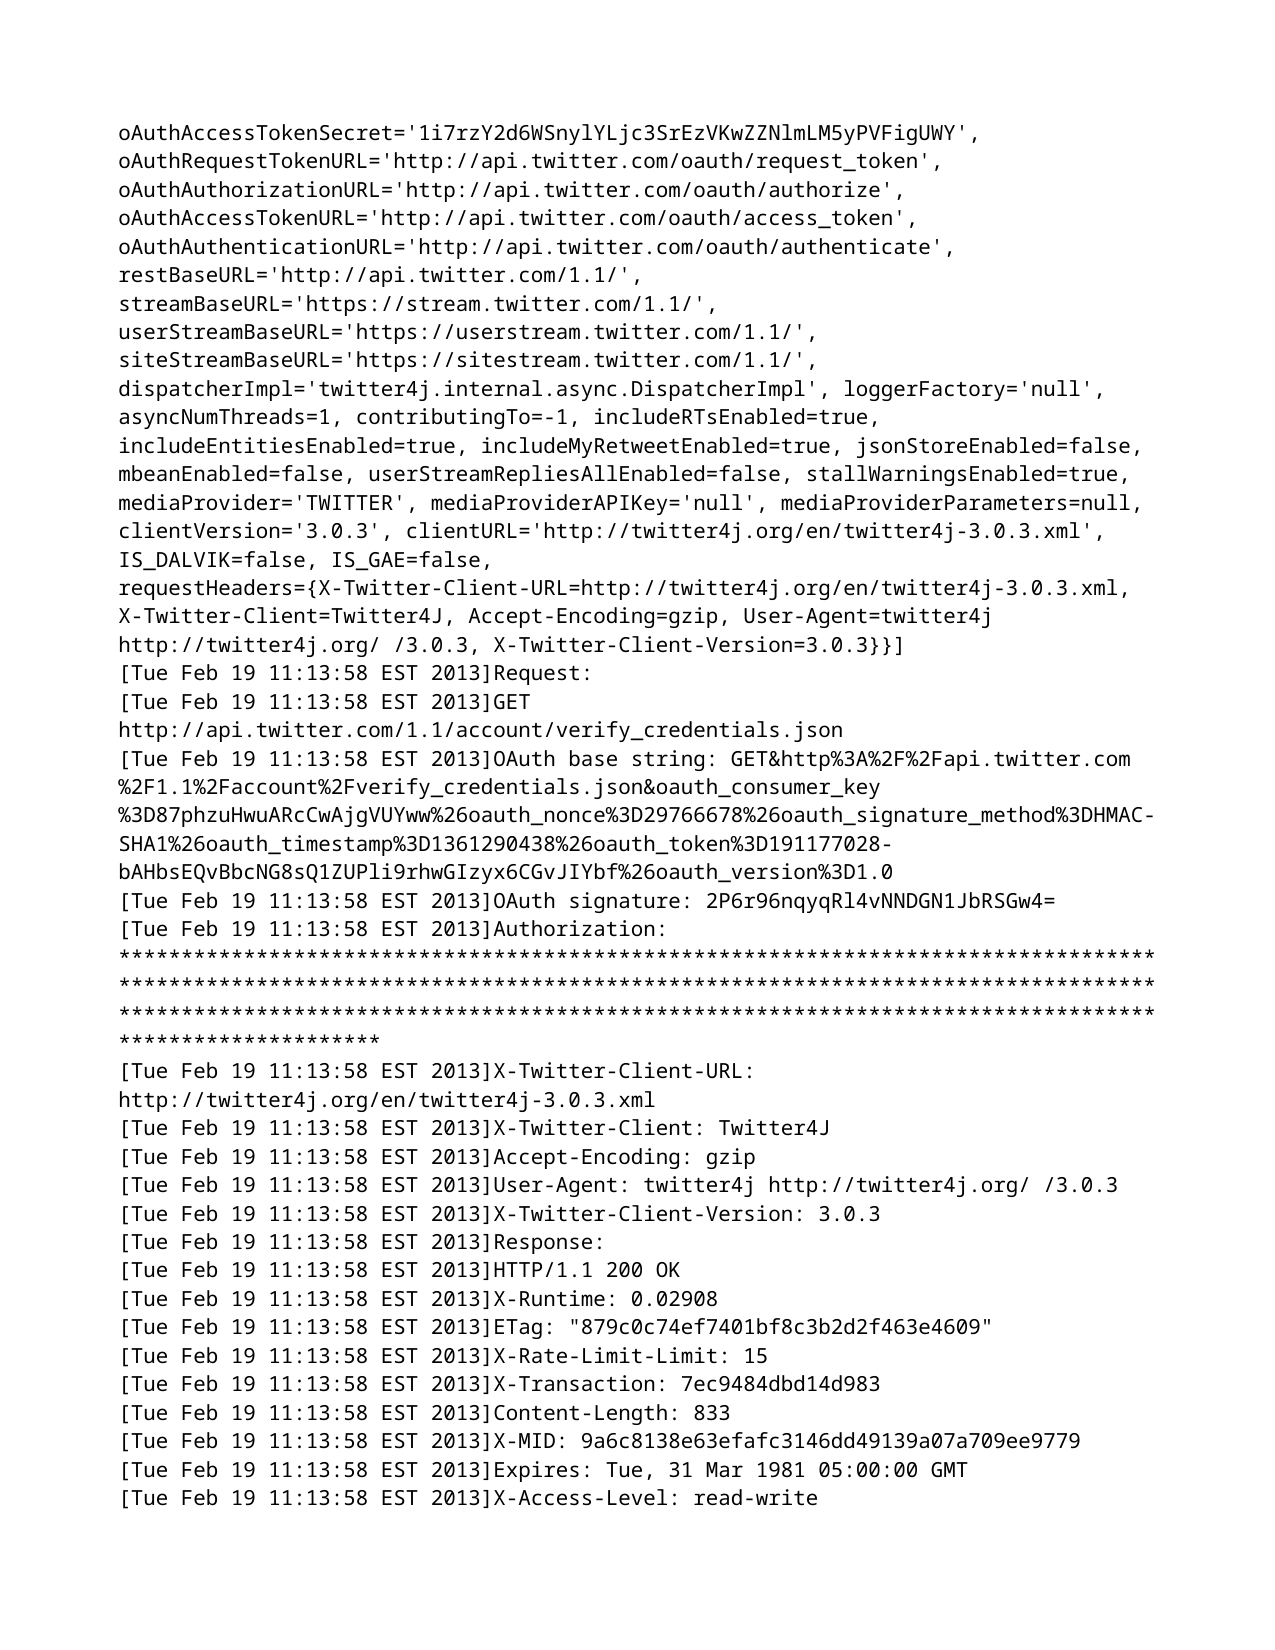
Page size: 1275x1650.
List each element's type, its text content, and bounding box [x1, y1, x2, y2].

text [Tue Feb 19 11:13:58 EST 2013]X-MID: 9a6c8138e63efafc3146dd49139a07a709ee9779 [118, 1426, 1157, 1455]
text [Tue Feb 19 11:13:58 EST 2013]X-Rate-Limit-Limit: 15 [118, 1341, 1157, 1369]
text [Tue Feb 19 11:13:58 EST 2013]X-Twitter-Client: Twitter4J [118, 1113, 1157, 1142]
text [Tue Feb 19 11:13:58 EST 2013]OAuth base string: GET&http%3A%2F%2Fapi.twitter.com%2F1.1%2Faccount%2Fverify_credentials.json&oauth_consumer_key%3D87phzuHwuARcCwAjgVUYww%26oauth_nonce%3D29766678%26oauth_signature_method%3DHMAC-SHA1%26oauth_timestamp%3D1361290438%26oauth_token%3D191177028-bAHbsEQvBbcNG8sQ1ZUPli9rhwGIzyx6CGvJIYbf%26oauth_version%3D1.0 [118, 744, 1157, 886]
text [Tue Feb 19 11:13:58 EST 2013]Authorization: ****************************************************************************************************************************************************************************************************************************************************************************** [118, 914, 1157, 1057]
text [Tue Feb 19 11:13:58 EST 2013]Content-Length: 833 [118, 1398, 1157, 1426]
text [Tue Feb 19 11:13:58 EST 2013]Request: [118, 658, 1157, 687]
text [Tue Feb 19 11:13:58 EST 2013]GET http://api.twitter.com/1.1/account/verify_credentials.json [118, 687, 1157, 744]
text [Tue Feb 19 11:13:58 EST 2013]Accept-Encoding: gzip [118, 1142, 1157, 1170]
text [Tue Feb 19 11:13:58 EST 2013]Response: [118, 1227, 1157, 1256]
text [Tue Feb 19 11:13:58 EST 2013]X-Twitter-Client-URL: http://twitter4j.org/en/twitter4j-3.0.3.xml [118, 1057, 1157, 1113]
text [Tue Feb 19 11:13:58 EST 2013]Expires: Tue, 31 Mar 1981 05:00:00 GMT [118, 1455, 1157, 1483]
text [Tue Feb 19 11:13:58 EST 2013]X-Runtime: 0.02908 [118, 1284, 1157, 1312]
text [Tue Feb 19 11:13:58 EST 2013]User-Agent: twitter4j http://twitter4j.org/ /3.0.3 [118, 1170, 1157, 1199]
text [Tue Feb 19 11:13:58 EST 2013]X-Transaction: 7ec9484dbd14d983 [118, 1369, 1157, 1398]
text [Tue Feb 19 11:13:58 EST 2013]ETag: "879c0c74ef7401bf8c3b2d2f463e4609" [118, 1312, 1157, 1341]
text [Tue Feb 19 11:13:58 EST 2013]OAuth signature: 2P6r96nqyqRl4vNNDGN1JbRSGw4= [118, 886, 1157, 914]
text [Tue Feb 19 11:13:58 EST 2013]X-Access-Level: read-write [118, 1483, 1157, 1512]
text [Tue Feb 19 11:13:58 EST 2013]X-Twitter-Client-Version: 3.0.3 [118, 1199, 1157, 1227]
text oAuthAccessTokenSecret='1i7rzY2d6WSnylYLjc3SrEzVKwZZNlmLM5yPVFigUWY', oAuthRequestTokenURL='http://api.twitter.com/oauth/request_token', oAuthAuthorizationURL='http://api.twitter.com/oauth/authorize', oAuthAccessTokenURL='http://api.twitter.com/oauth/access_token', oAuthAuthenticationURL='http://api.twitter.com/oauth/authenticate', restBaseURL='http://api.twitter.com/1.1/', streamBaseURL='https://stream.twitter.com/1.1/', userStreamBaseURL='https://userstream.twitter.com/1.1/', siteStreamBaseURL='https://sitestream.twitter.com/1.1/', dispatcherImpl='twitter4j.internal.async.DispatcherImpl', loggerFactory='null', asyncNumThreads=1, contributingTo=-1, includeRTsEnabled=true, includeEntitiesEnabled=true, includeMyRetweetEnabled=true, jsonStoreEnabled=false, mbeanEnabled=false, userStreamRepliesAllEnabled=false, stallWarningsEnabled=true, mediaProvider='TWITTER', mediaProviderAPIKey='null', mediaProviderParameters=null, clientVersion='3.0.3', clientURL='http://twitter4j.org/en/twitter4j-3.0.3.xml', IS_DALVIK=false, IS_GAE=false, requestHeaders={X-Twitter-Client-URL=http://twitter4j.org/en/twitter4j-3.0.3.xml, X-Twitter-Client=Twitter4J, Accept-Encoding=gzip, User-Agent=twitter4j http://twitter4j.org/ /3.0.3, X-Twitter-Client-Version=3.0.3}}] [118, 118, 1157, 658]
text [Tue Feb 19 11:13:58 EST 2013]HTTP/1.1 200 OK [118, 1256, 1157, 1284]
